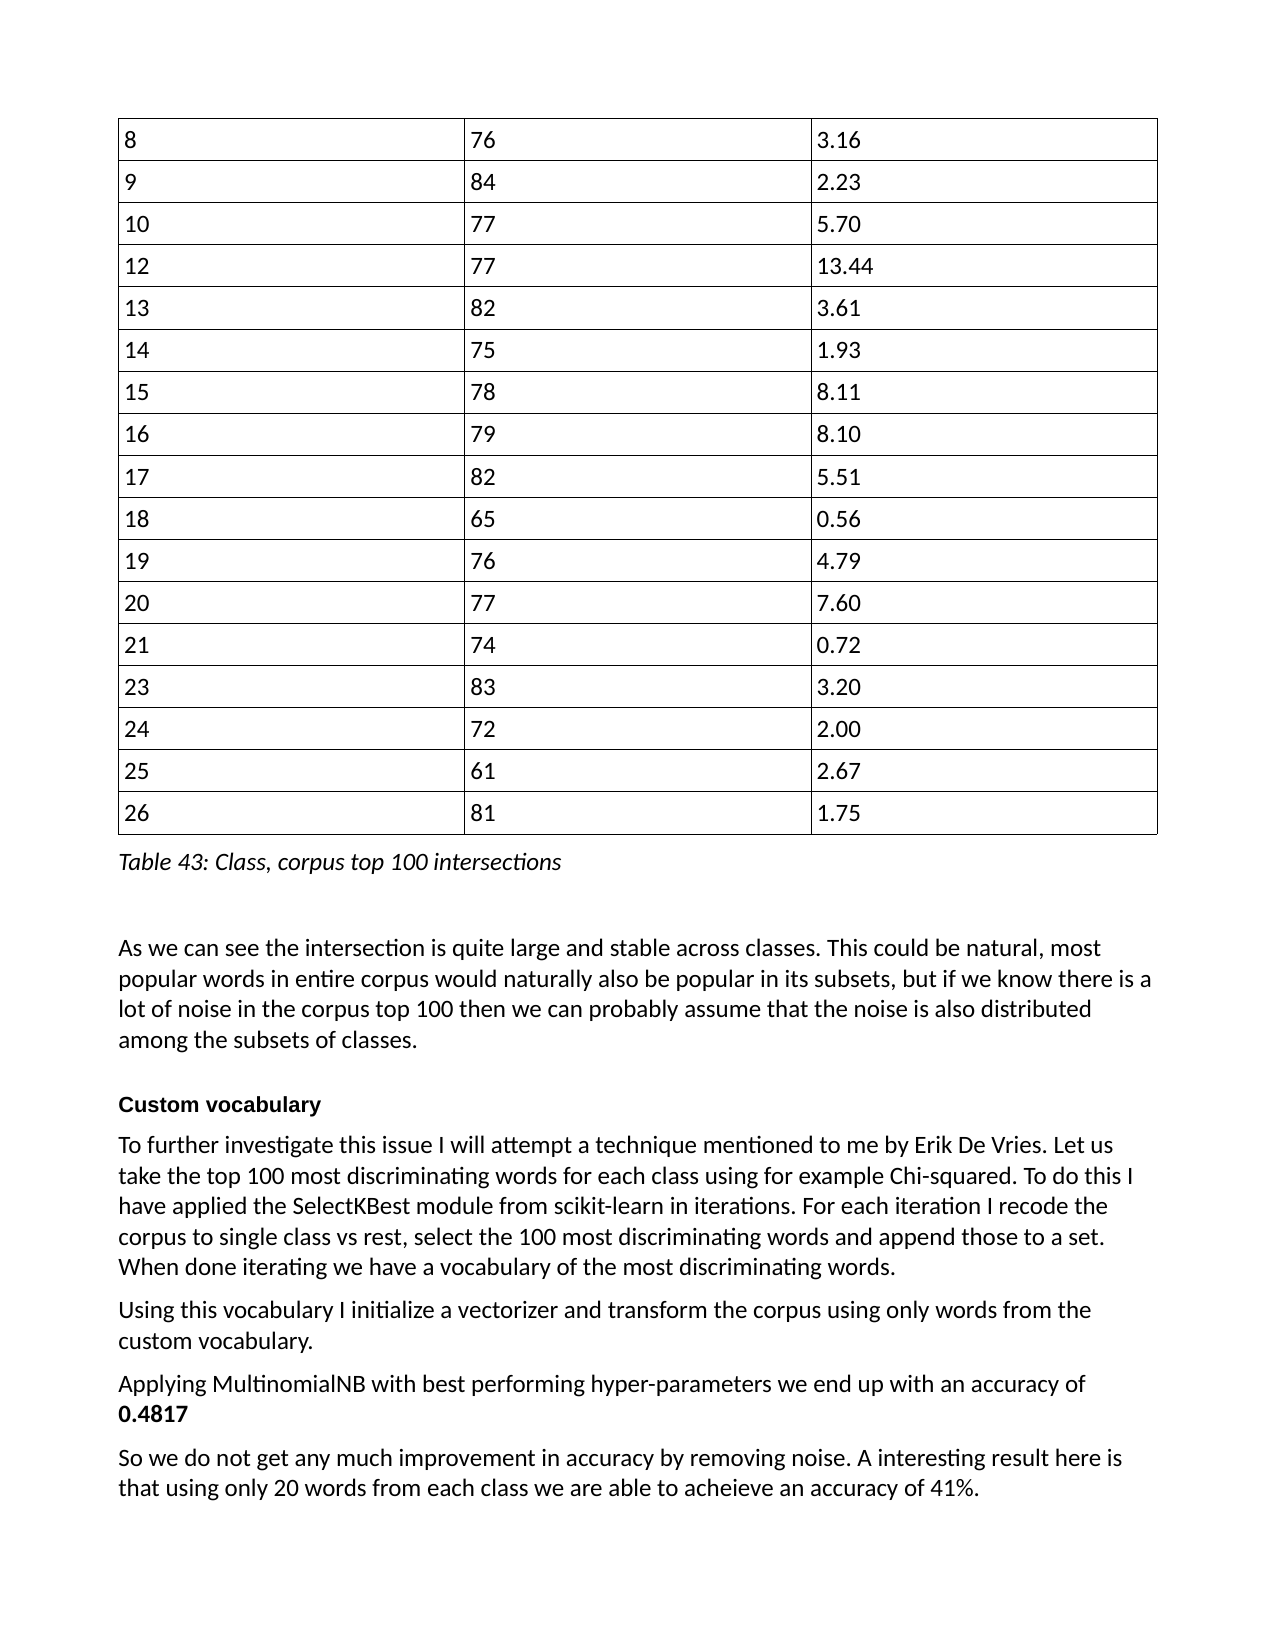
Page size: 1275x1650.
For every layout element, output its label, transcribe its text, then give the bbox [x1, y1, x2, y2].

table_cell 18 [119, 498, 464, 539]
table_cell 2.67 [812, 750, 1157, 791]
table_cell 20 [119, 582, 464, 623]
table_cell 8.11 [812, 372, 1157, 413]
table_cell 12 [119, 245, 464, 286]
table_cell 79 [465, 414, 811, 455]
text Table 43: Class, corpus top 100 intersections [118, 846, 1157, 877]
table_cell 1.93 [812, 330, 1157, 371]
table_cell 3.16 [812, 119, 1157, 160]
table_cell 10 [119, 203, 464, 244]
table_cell 14 [119, 330, 464, 371]
table_cell 24 [119, 708, 464, 749]
table_cell 84 [465, 161, 811, 202]
table_cell 0.72 [812, 624, 1157, 665]
table_cell 3.61 [812, 287, 1157, 328]
table_cell 81 [465, 792, 811, 833]
text As we can see the intersection is quite large and stable across classes. This could be natural, most popular words in entire corpus would naturally also be popular in its subsets, but if we know there is a lot of noise in the corpus top 100 then we can probably assume that the noise is also distributed among the subsets of classes. [118, 932, 1157, 1054]
table_cell 21 [119, 624, 464, 665]
table_cell 25 [119, 750, 464, 791]
table_cell 15 [119, 372, 464, 413]
table_cell 78 [465, 372, 811, 413]
table_cell 26 [119, 792, 464, 833]
subtitle Custom vocabulary [118, 1092, 1157, 1117]
table_cell 74 [465, 624, 811, 665]
table_cell 8 [119, 119, 464, 160]
table_cell 65 [465, 498, 811, 539]
table_cell 17 [119, 456, 464, 497]
table_cell 77 [465, 203, 811, 244]
table_cell 13 [119, 287, 464, 328]
table_cell 5.51 [812, 456, 1157, 497]
table_cell 1.75 [812, 792, 1157, 833]
table_cell 76 [465, 540, 811, 581]
table_cell 77 [465, 245, 811, 286]
table_cell 13.44 [812, 245, 1157, 286]
table_cell 23 [119, 666, 464, 707]
table_cell 0.56 [812, 498, 1157, 539]
table_cell 72 [465, 708, 811, 749]
table_cell 3.20 [812, 666, 1157, 707]
table_cell 61 [465, 750, 811, 791]
table_cell 76 [465, 119, 811, 160]
table_cell 2.23 [812, 161, 1157, 202]
table_cell 83 [465, 666, 811, 707]
text Applying MultinomialNB with best performing hyper-parameters we end up with an accuracy of 0.4817 [118, 1368, 1157, 1429]
table_cell 4.79 [812, 540, 1157, 581]
table_cell 9 [119, 161, 464, 202]
table_cell 82 [465, 287, 811, 328]
table_cell 5.70 [812, 203, 1157, 244]
text To further investigate this issue I will attempt a technique mentioned to me by Erik De Vries. Let us take the top 100 most discriminating words for each class using for example Chi-squared. To do this I have applied the SelectKBest module from scikit-learn in iterations. For each iteration I recode the corpus to single class vs rest, select the 100 most discriminating words and append those to a set. When done iterating we have a vocabulary of the most discriminating words. [118, 1129, 1157, 1282]
table_cell 77 [465, 582, 811, 623]
table_cell 8.10 [812, 414, 1157, 455]
table_cell 7.60 [812, 582, 1157, 623]
table_cell 82 [465, 456, 811, 497]
table_cell 75 [465, 330, 811, 371]
text Using this vocabulary I initialize a vectorizer and transform the corpus using only words from the custom vocabulary. [118, 1294, 1157, 1356]
text So we do not get any much improvement in accuracy by removing noise. A interesting result here is that using only 20 words from each class we are able to acheieve an accuracy of 41%. [118, 1442, 1157, 1503]
table_cell 19 [119, 540, 464, 581]
table_cell 16 [119, 414, 464, 455]
table_cell 2.00 [812, 708, 1157, 749]
